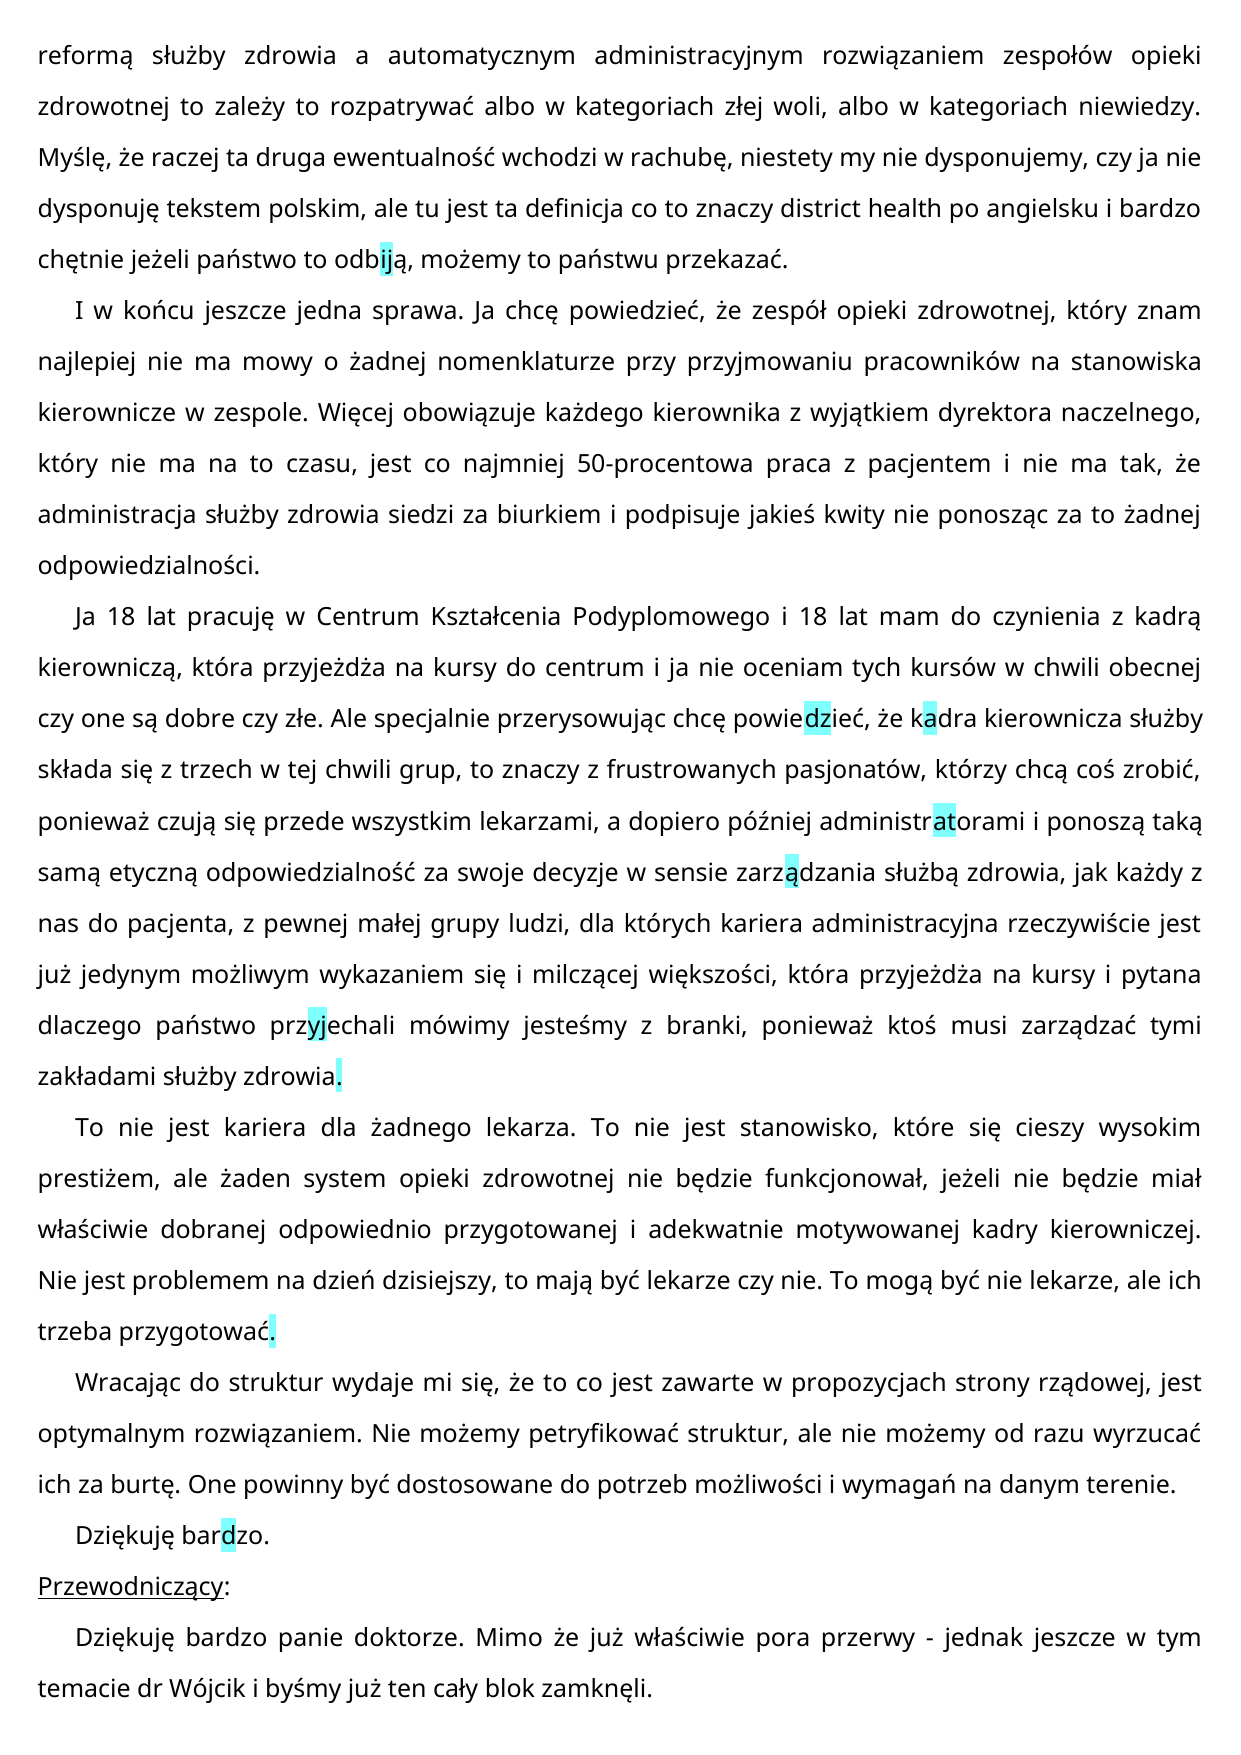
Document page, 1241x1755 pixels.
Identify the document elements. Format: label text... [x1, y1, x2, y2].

text Ja 18 lat pracuję w Centrum Kształcenia Podyplomowego i 18 lat mam do czynienia z kadrą kierowniczą, która przyjeżdża na kursy do centrum i ja nie oceniam tych kursów w chwili obecnej czy one są dobre czy złe. Ale specjalnie przerysowując chcę powiedzieć, że kadra kierownicza służby składa się z trzech w tej chwili grup, to znaczy z frustrowanych pasjonatów, którzy chcą coś zrobić, ponieważ czują się przede wszystkim lekarzami, a dopiero później administratorami i ponoszą taką samą etyczną odpowiedzialność za swoje decyzje w sensie zarządzania służbą zdrowia, jak każdy z nas do pacjenta, z pewnej małej grupy ludzi, dla których kariera administracyjna rzeczywiście jest już jedynym możliwym wykazaniem się i milczącej większości, która przyjeżdża na kursy i pytana dlaczego państwo przyjechali mówimy jesteśmy z branki, ponieważ ktoś musi zarządzać tymi zakładami służby zdrowia. [37, 599, 1203, 1092]
text Dziękuję bardzo panie doktorze. Mimo że już właściwie pora przerwy - jednak jeszcze w tym temacie dr Wójcik i byśmy już ten cały blok zamknęli. [37, 1620, 1203, 1705]
text Przewodniczący: [37, 1569, 1203, 1603]
text reformą służby zdrowia a automatycznym administracyjnym rozwiązaniem zespołów opieki zdrowotnej to zależy to rozpatrywać albo w kategoriach złej woli, albo w kategoriach niewiedzy. Myślę, że raczej ta druga ewentualność wchodzi w rachubę, niestety my nie dysponujemy, czy ja nie dysponuję tekstem polskim, ale tu jest ta definicja co to znaczy district health po angielsku i bardzo chętnie jeżeli państwo to odbiją, możemy to państwu przekazać. [37, 37, 1203, 276]
text Dziękuję bardzo. [37, 1518, 1203, 1552]
text Wracając do struktur wydaje mi się, że to co jest zawarte w propozycjach strony rządowej, jest optymalnym rozwiązaniem. Nie możemy petryfikować struktur, ale nie możemy od razu wyrzucać ich za burtę. One powinny być dostosowane do potrzeb możliwości i wymagań na danym terenie. [37, 1364, 1203, 1501]
text I w końcu jeszcze jedna sprawa. Ja chcę powiedzieć, że zespół opieki zdrowotnej, który znam najlepiej nie ma mowy o żadnej nomenklaturze przy przyjmowaniu pracowników na stanowiska kierownicze w zespole. Więcej obowiązuje każdego kierownika z wyjątkiem dyrektora naczelnego, który nie ma na to czasu, jest co najmniej 50-procentowa praca z pacjentem i nie ma tak, że administracja służby zdrowia siedzi za biurkiem i podpisuje jakieś kwity nie ponosząc za to żadnej odpowiedzialności. [37, 293, 1203, 582]
text To nie jest kariera dla żadnego lekarza. To nie jest stanowisko, które się cieszy wysokim prestiżem, ale żaden system opieki zdrowotnej nie będzie funkcjonował, jeżeli nie będzie miał właściwie dobranej odpowiednio przygotowanej i adekwatnie motywowanej kadry kierowniczej. Nie jest problemem na dzień dzisiejszy, to mają być lekarze czy nie. To mogą być nie lekarze, ale ich trzeba przygotować. [37, 1109, 1203, 1348]
